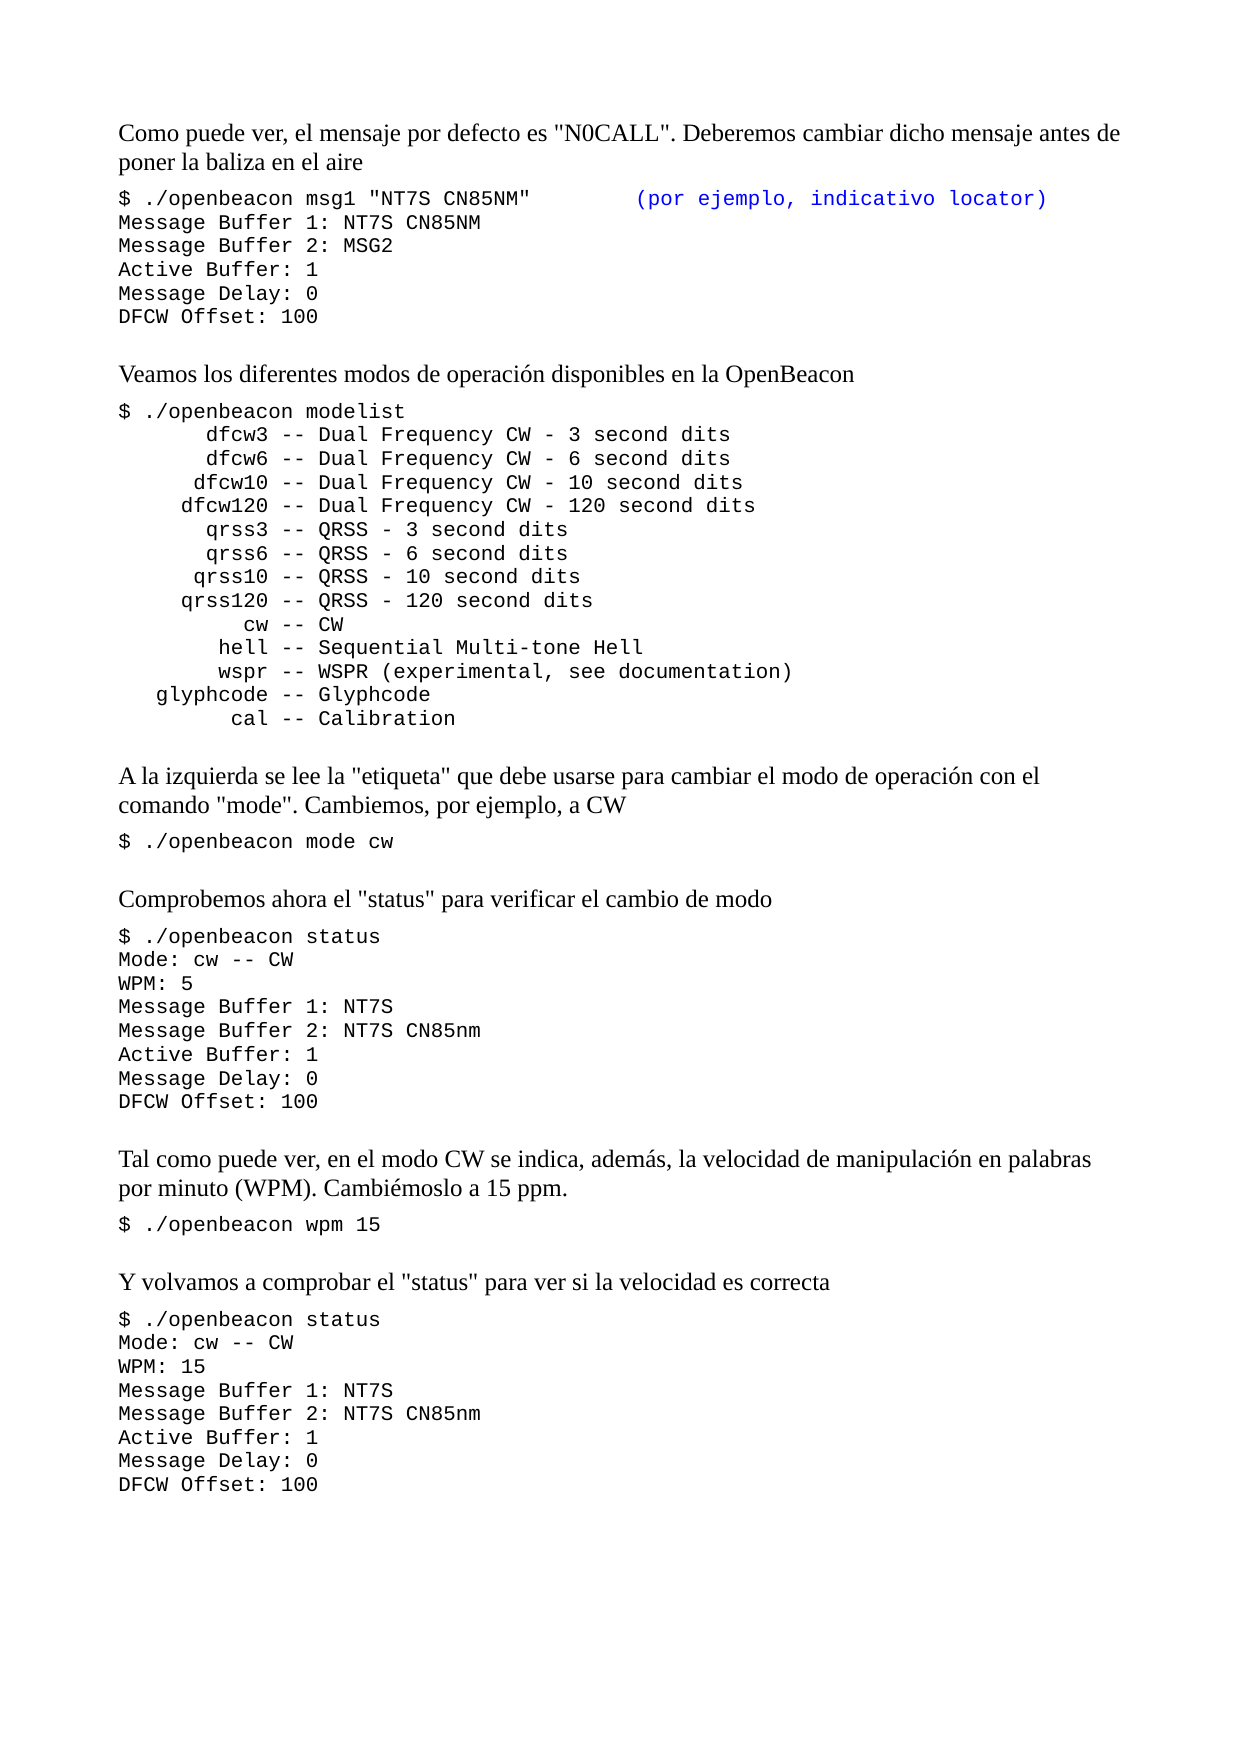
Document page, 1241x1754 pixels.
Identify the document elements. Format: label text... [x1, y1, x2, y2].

text Comprobemos ahora el "status" para verificar el cambio de modo [118, 884, 1122, 913]
text DFCW Offset: 100 [118, 1091, 1122, 1115]
text qrss10 -- QRSS - 10 second dits [118, 566, 1122, 590]
text cw -- CW [118, 613, 1122, 637]
text Como puede ver, el mensaje por defecto es "N0CALL". Deberemos cambiar dicho mensaje antes de poner la baliza en el aire [118, 118, 1122, 176]
text Mode: cw -- CW [118, 1332, 1122, 1356]
text Active Buffer: 1 [118, 259, 1122, 283]
text dfcw10 -- Dual Frequency CW - 10 second dits [118, 472, 1122, 495]
text $ ./openbeacon msg1 "NT7S CN85NM" (por ejemplo, indicativo locator) [118, 188, 1122, 212]
text Message Delay: 0 [118, 283, 1122, 306]
text Message Buffer 2: NT7S CN85nm [118, 1020, 1122, 1044]
text Message Delay: 0 [118, 1067, 1122, 1091]
text Message Buffer 1: NT7S [118, 1379, 1122, 1403]
text Message Buffer 2: NT7S CN85nm [118, 1403, 1122, 1427]
text qrss3 -- QRSS - 3 second dits [118, 519, 1122, 543]
text qrss6 -- QRSS - 6 second dits [118, 543, 1122, 566]
text Active Buffer: 1 [118, 1044, 1122, 1067]
text Veamos los diferentes modos de operación disponibles en la OpenBeacon [118, 359, 1122, 388]
text dfcw6 -- Dual Frequency CW - 6 second dits [118, 448, 1122, 472]
text Y volvamos a comprobar el "status" para ver si la velocidad es correcta [118, 1267, 1122, 1296]
text cal -- Calibration [118, 708, 1122, 732]
text Message Buffer 2: MSG2 [118, 235, 1122, 259]
text $ ./openbeacon status [118, 926, 1122, 949]
text $ ./openbeacon mode cw [118, 831, 1122, 855]
text DFCW Offset: 100 [118, 306, 1122, 330]
text $ ./openbeacon wpm 15 [118, 1214, 1122, 1238]
text Tal como puede ver, en el modo CW se indica, además, la velocidad de manipulación en palabras por minuto (WPM). Cambiémoslo a 15 ppm. [118, 1144, 1122, 1202]
text qrss120 -- QRSS - 120 second dits [118, 590, 1122, 613]
text wspr -- WSPR (experimental, see documentation) [118, 661, 1122, 684]
text Active Buffer: 1 [118, 1427, 1122, 1451]
text Message Delay: 0 [118, 1451, 1122, 1474]
text dfcw120 -- Dual Frequency CW - 120 second dits [118, 495, 1122, 519]
text $ ./openbeacon status [118, 1309, 1122, 1332]
text A la izquierda se lee la "etiqueta" que debe usarse para cambiar el modo de operación con el comando "mode". Cambiemos, por ejemplo, a CW [118, 761, 1122, 819]
text DFCW Offset: 100 [118, 1474, 1122, 1498]
text glyphcode -- Glyphcode [118, 684, 1122, 708]
text Message Buffer 1: NT7S [118, 997, 1122, 1020]
text Mode: cw -- CW [118, 949, 1122, 973]
text hell -- Sequential Multi-tone Hell [118, 637, 1122, 661]
text WPM: 15 [118, 1356, 1122, 1379]
text WPM: 5 [118, 973, 1122, 997]
text Message Buffer 1: NT7S CN85NM [118, 212, 1122, 235]
text dfcw3 -- Dual Frequency CW - 3 second dits [118, 424, 1122, 448]
text $ ./openbeacon modelist [118, 401, 1122, 424]
